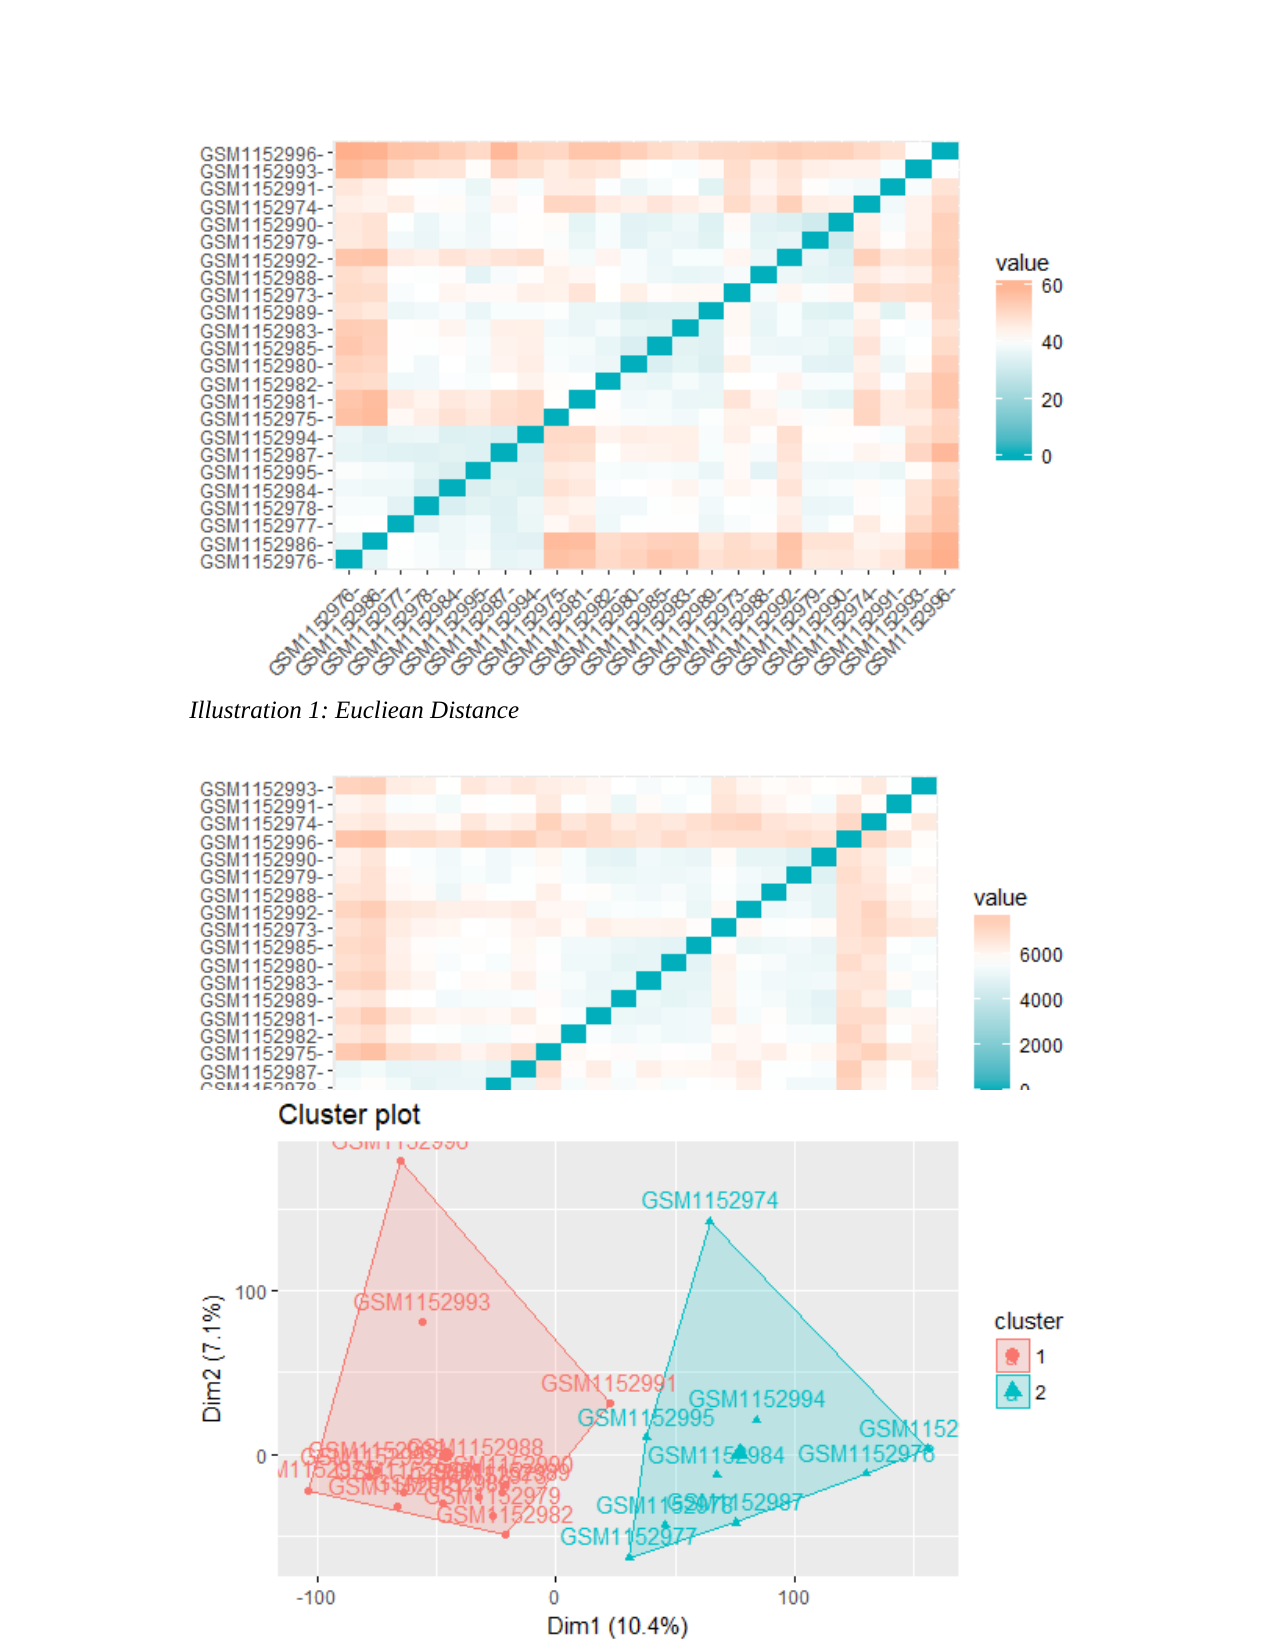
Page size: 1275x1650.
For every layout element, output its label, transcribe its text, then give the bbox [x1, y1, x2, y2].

picture [189, 765, 1087, 1650]
text Illustration 1: Eucliean Distance [189, 691, 1086, 724]
picture [189, 130, 1087, 691]
